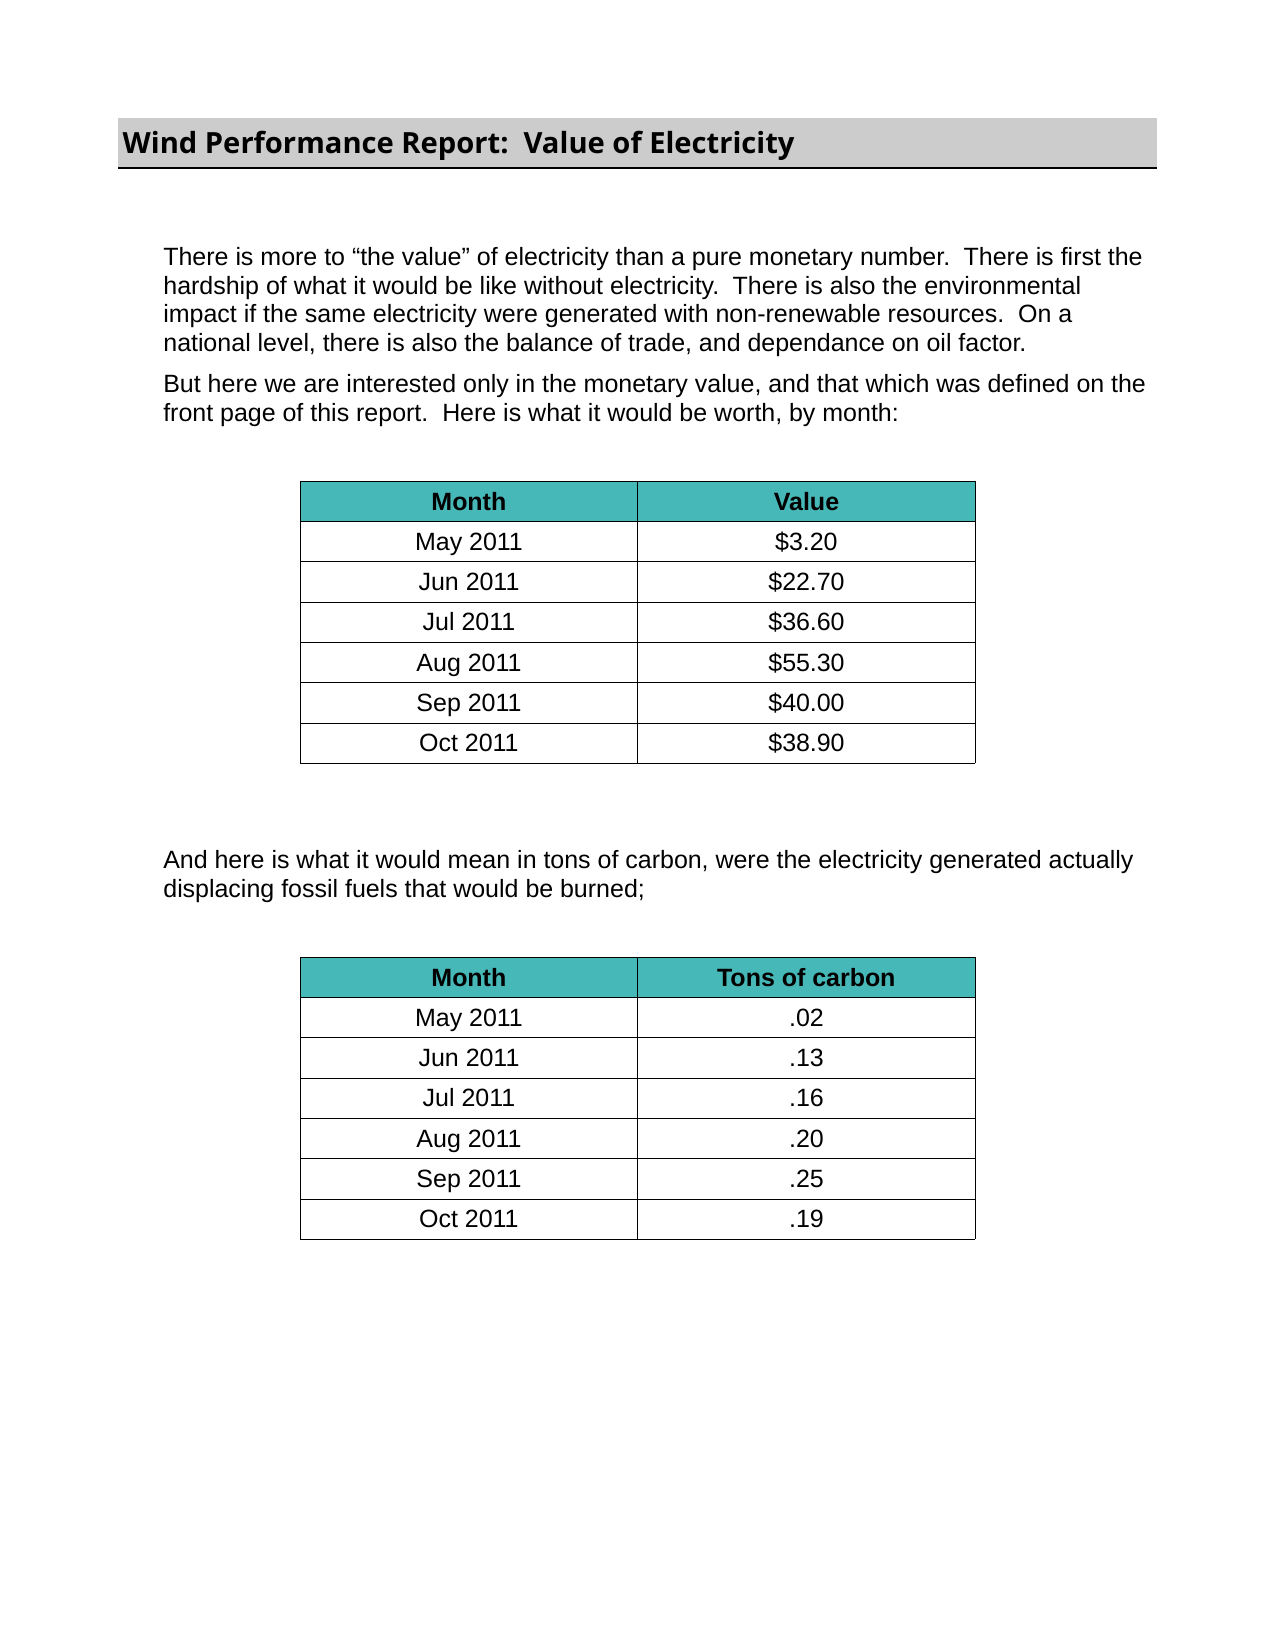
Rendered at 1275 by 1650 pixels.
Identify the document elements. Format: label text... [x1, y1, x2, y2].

text Wind Performance Report: Value of Electricity [118, 118, 1157, 167]
table_cell .02 [638, 998, 975, 1037]
table_cell $38.90 [638, 724, 975, 763]
table_header Month [301, 482, 637, 521]
table_cell $55.30 [638, 643, 975, 682]
table_cell $3.20 [638, 522, 975, 561]
table_cell $40.00 [638, 683, 975, 722]
table_cell .19 [638, 1200, 975, 1239]
table_cell .25 [638, 1159, 975, 1198]
table_cell Jun 2011 [301, 562, 637, 602]
table_cell .16 [638, 1079, 975, 1118]
text But here we are interested only in the monetary value, and that which was defined on the front page of this report. Here is what it would be worth, by month: [163, 369, 1157, 427]
table_cell Jul 2011 [301, 603, 637, 642]
table_cell .20 [638, 1119, 975, 1158]
table_header Tons of carbon [638, 958, 975, 997]
table_cell .13 [638, 1038, 975, 1078]
table_header Value [638, 482, 975, 521]
table_header Month [301, 958, 637, 997]
table_cell May 2011 [301, 998, 637, 1037]
table_cell Sep 2011 [301, 1159, 637, 1198]
table_cell Aug 2011 [301, 643, 637, 682]
table_cell Jun 2011 [301, 1038, 637, 1078]
table_cell Sep 2011 [301, 683, 637, 722]
table_cell Oct 2011 [301, 724, 637, 763]
table_cell $36.60 [638, 603, 975, 642]
table_cell May 2011 [301, 522, 637, 561]
table_cell Jul 2011 [301, 1079, 637, 1118]
table_cell $22.70 [638, 562, 975, 602]
table_cell Oct 2011 [301, 1200, 637, 1239]
table_cell Aug 2011 [301, 1119, 637, 1158]
text There is more to “the value” of electricity than a pure monetary number. There is first the hardship of what it would be like without electricity. There is also the environmental impact if the same electricity were generated with non-renewable resources. On a national level, there is also the balance of trade, and dependance on oil factor. [163, 242, 1157, 357]
text And here is what it would mean in tons of carbon, were the electricity generated actually displacing fossil fuels that would be burned; [163, 845, 1157, 903]
